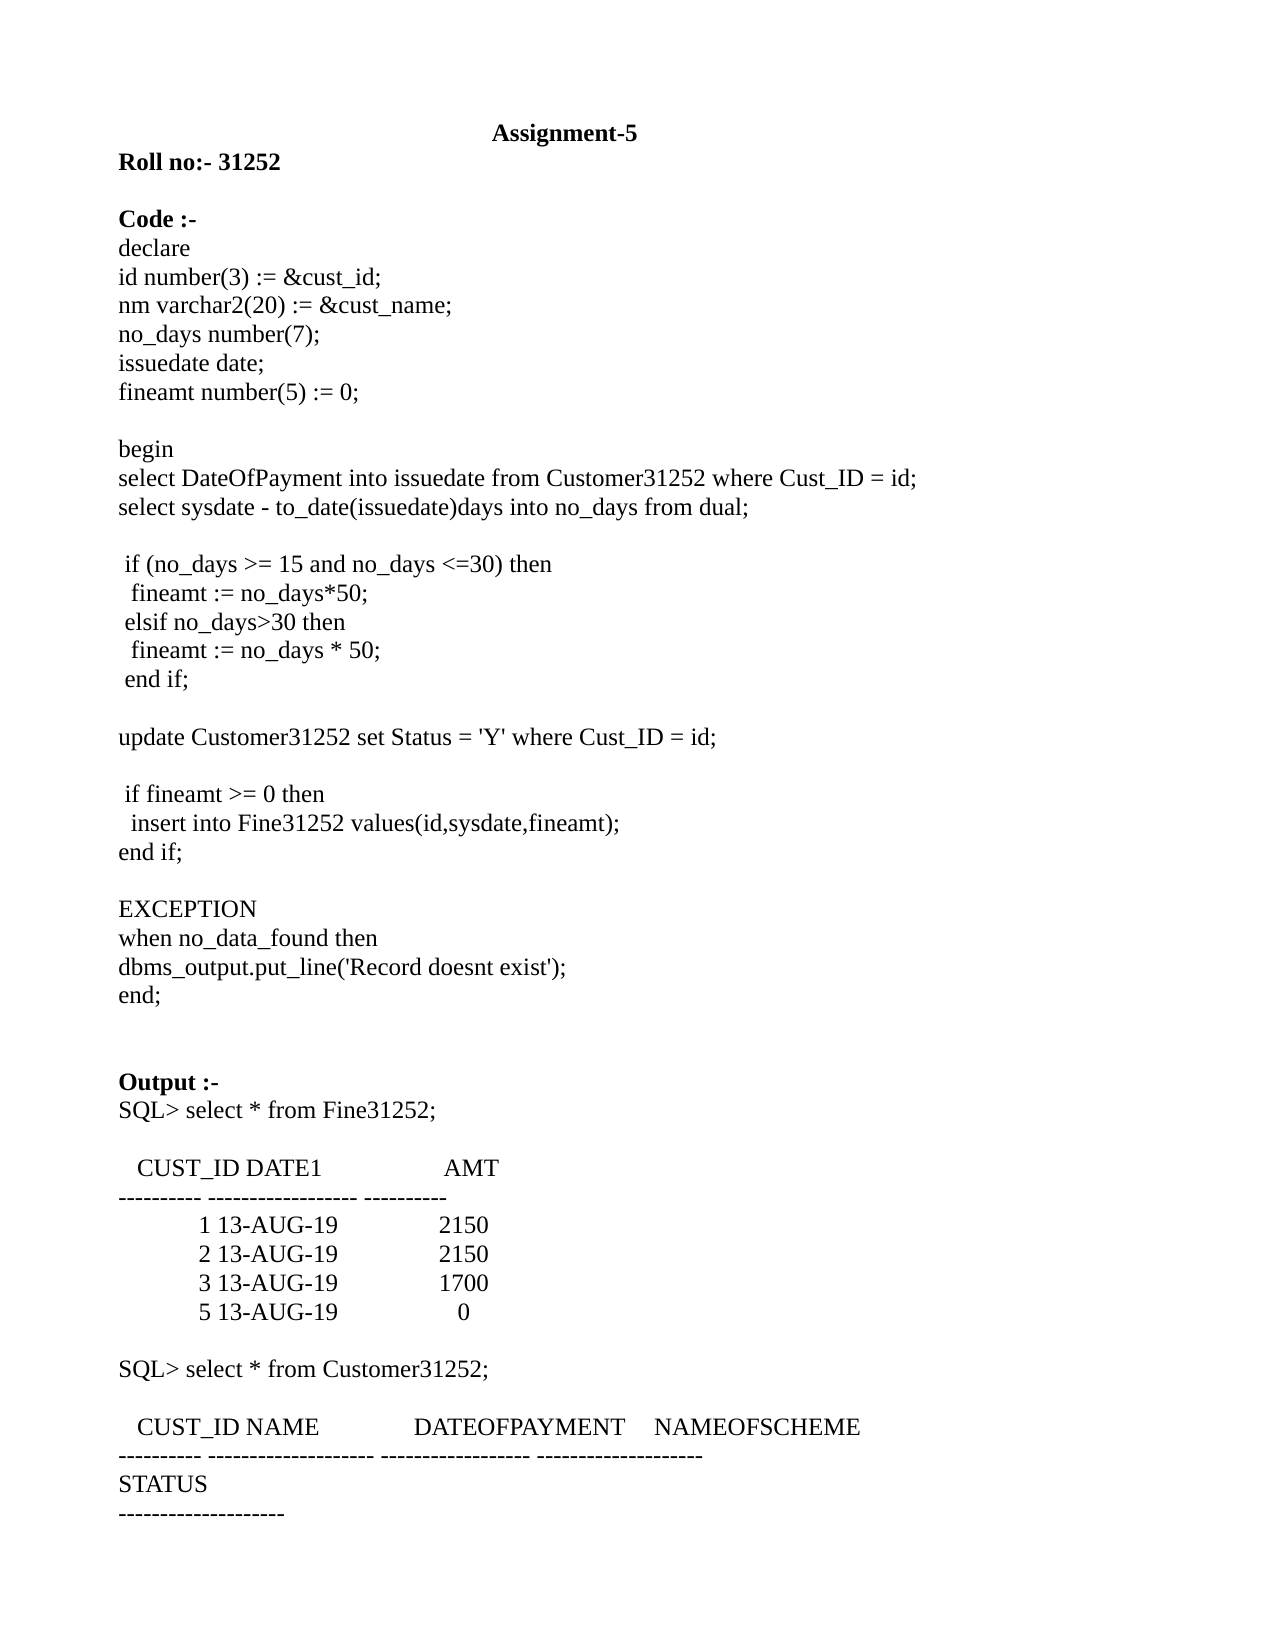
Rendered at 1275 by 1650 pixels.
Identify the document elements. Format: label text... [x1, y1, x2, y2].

text EXCEPTION [118, 894, 1157, 923]
text Assignment-5 [118, 118, 1157, 147]
text elsif no_days>30 then [118, 607, 1157, 636]
text id number(3) := &cust_id; [118, 262, 1157, 291]
text SQL> select * from Customer31252; [118, 1354, 1157, 1383]
text dbms_output.put_line('Record doesnt exist'); [118, 952, 1157, 981]
text nm varchar2(20) := &cust_name; [118, 291, 1157, 319]
text ---------- -------------------- ------------------ -------------------- [118, 1441, 1157, 1469]
text if fineamt >= 0 then [118, 779, 1157, 808]
text when no_data_found then [118, 923, 1157, 952]
text select DateOfPayment into issuedate from Customer31252 where Cust_ID = id; [118, 463, 1157, 492]
text end if; [118, 664, 1157, 693]
text 2 13-AUG-19 2150 [118, 1239, 1157, 1268]
text 5 13-AUG-19 0 [118, 1297, 1157, 1326]
text fineamt := no_days*50; [118, 578, 1157, 607]
text issuedate date; [118, 348, 1157, 377]
text 1 13-AUG-19 2150 [118, 1211, 1157, 1239]
text fineamt := no_days * 50; [118, 636, 1157, 664]
text Output :- [118, 1067, 1157, 1096]
text ---------- ------------------ ---------- [118, 1182, 1157, 1211]
text no_days number(7); [118, 319, 1157, 348]
text insert into Fine31252 values(id,sysdate,fineamt); [118, 808, 1157, 837]
text begin [118, 434, 1157, 463]
text end if; [118, 837, 1157, 866]
text CUST_ID NAME DATEOFPAYMENT NAMEOFSCHEME [118, 1412, 1157, 1441]
text STATUS [118, 1469, 1157, 1498]
text SQL> select * from Fine31252; [118, 1096, 1157, 1124]
text end; [118, 981, 1157, 1009]
text CUST_ID DATE1 AMT [118, 1153, 1157, 1182]
text if (no_days >= 15 and no_days <=30) then [118, 549, 1157, 578]
text Code :- [118, 204, 1157, 233]
text -------------------- [118, 1498, 1157, 1527]
text Roll no:- 31252 [118, 147, 1157, 176]
text fineamt number(5) := 0; [118, 377, 1157, 406]
text select sysdate - to_date(issuedate)days into no_days from dual; [118, 492, 1157, 521]
text declare [118, 233, 1157, 262]
text update Customer31252 set Status = 'Y' where Cust_ID = id; [118, 722, 1157, 751]
text 3 13-AUG-19 1700 [118, 1268, 1157, 1297]
